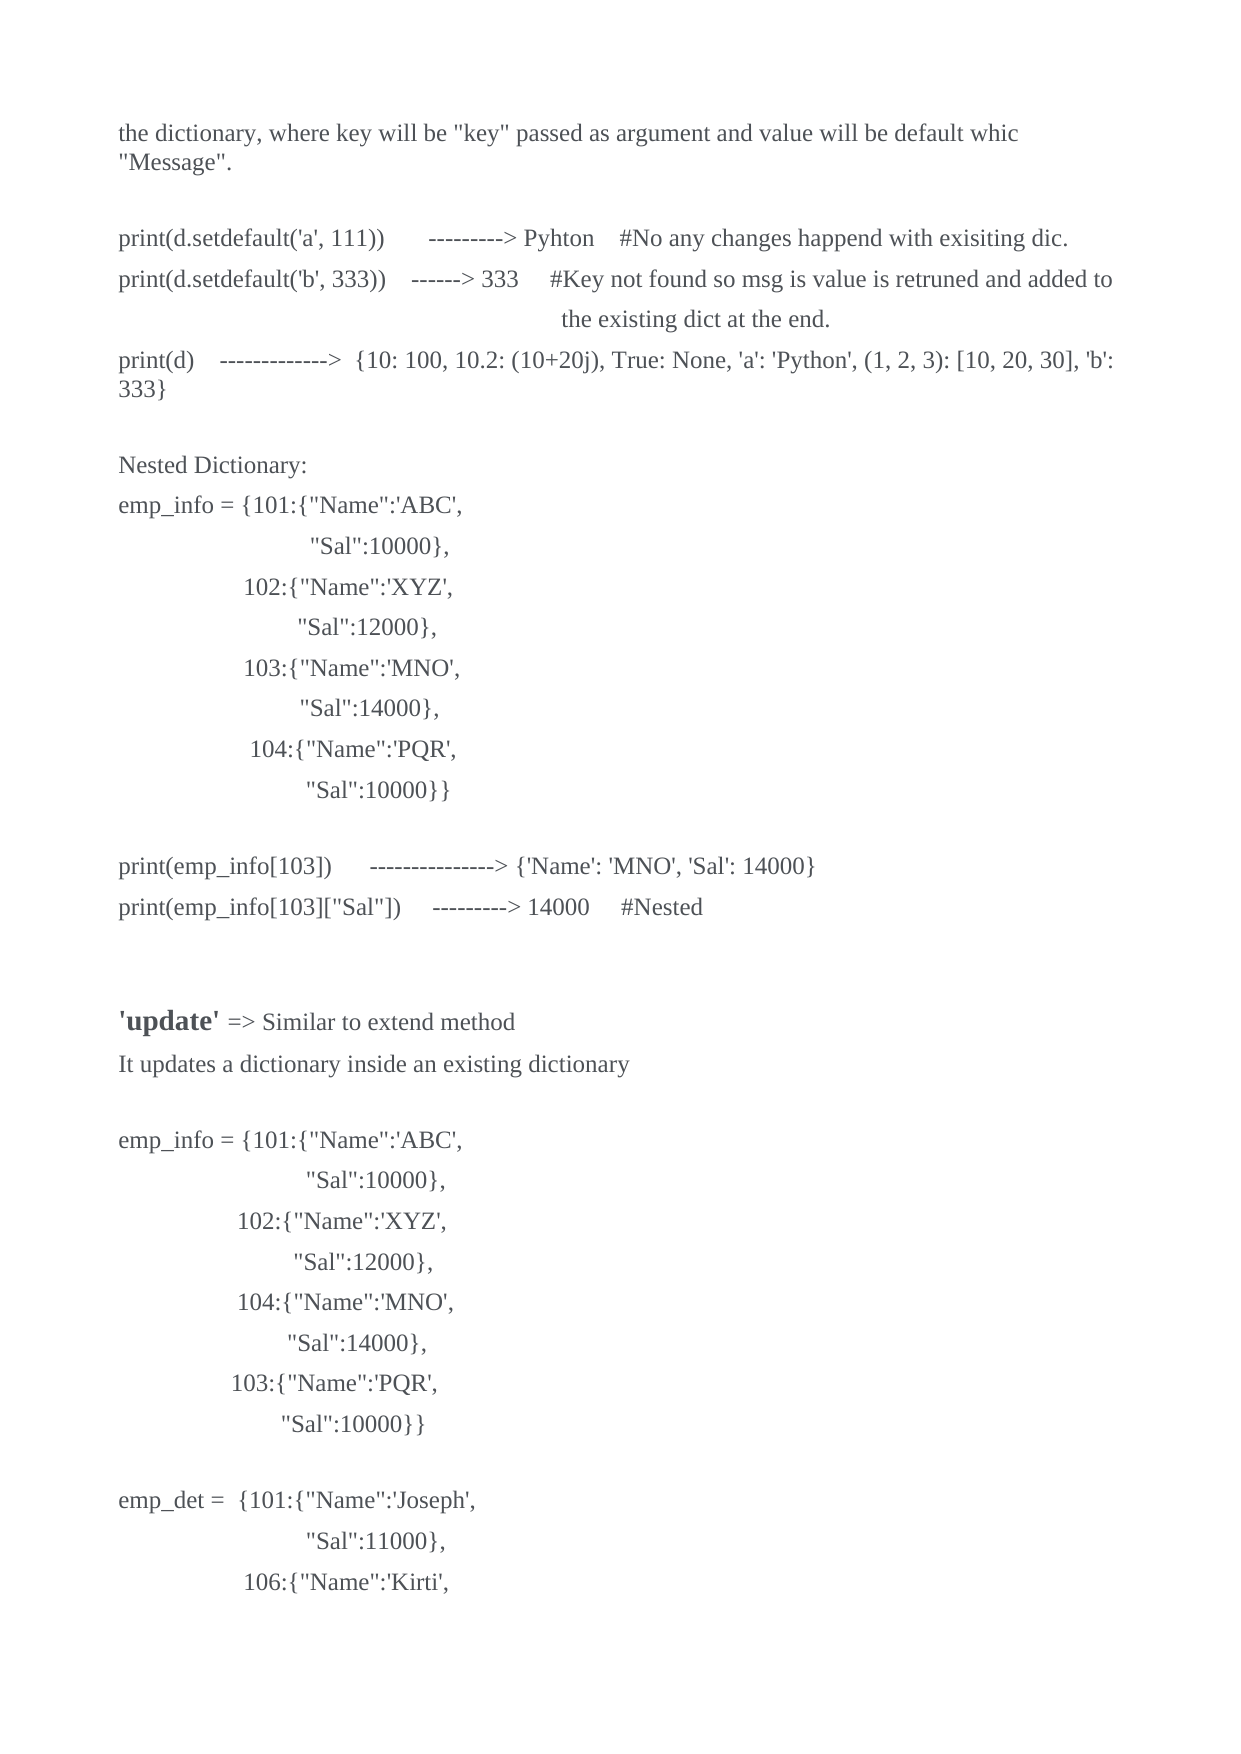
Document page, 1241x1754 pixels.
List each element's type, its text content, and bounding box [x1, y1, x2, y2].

text 102:{"Name":'XYZ', [118, 1206, 1122, 1235]
text 104:{"Name":'MNO', [118, 1287, 1122, 1316]
text "Sal":10000}, [118, 1165, 1122, 1194]
text "Sal":14000}, [118, 693, 1122, 722]
text 106:{"Name":'Kirti', [118, 1567, 1122, 1595]
text "Sal":14000}, [118, 1328, 1122, 1357]
text emp_info = {101:{"Name":'ABC', [118, 1125, 1122, 1153]
text print(emp_info[103]) ---------------> {'Name': 'MNO', 'Sal': 14000} [118, 851, 1122, 880]
text print(emp_info[103]["Sal"]) ---------> 14000 #Nested [118, 892, 1122, 920]
text the existing dict at the end. [118, 304, 1122, 333]
text "Sal":11000}, [118, 1526, 1122, 1555]
text 'update' => Similar to extend method [118, 1003, 1122, 1037]
text print(d.setdefault('a', 111)) ---------> Pyhton #No any changes happend with exisiting dic. [118, 223, 1122, 252]
text "Sal":10000}} [118, 1409, 1122, 1438]
text Nested Dictionary: [118, 450, 1122, 478]
text "Sal":12000}, [118, 612, 1122, 641]
text 104:{"Name":'PQR', [118, 734, 1122, 763]
text It updates a dictionary inside an existing dictionary [118, 1049, 1122, 1077]
text the dictionary, where key will be "key" passed as argument and value will be default whic "Message". [118, 118, 1122, 176]
text emp_info = {101:{"Name":'ABC', [118, 490, 1122, 519]
text 103:{"Name":'PQR', [118, 1368, 1122, 1397]
text "Sal":10000}, [118, 531, 1122, 560]
text "Sal":12000}, [118, 1247, 1122, 1275]
text "Sal":10000}} [118, 775, 1122, 803]
text print(d) -------------> {10: 100, 10.2: (10+20j), True: None, 'a': 'Python', (1, 2, 3): [10, 20, 30], 'b': 333} [118, 345, 1122, 402]
text emp_det = {101:{"Name":'Joseph', [118, 1485, 1122, 1514]
text 103:{"Name":'MNO', [118, 653, 1122, 682]
text print(d.setdefault('b', 333)) ------> 333 #Key not found so msg is value is retruned and added to [118, 264, 1122, 292]
text 102:{"Name":'XYZ', [118, 572, 1122, 600]
